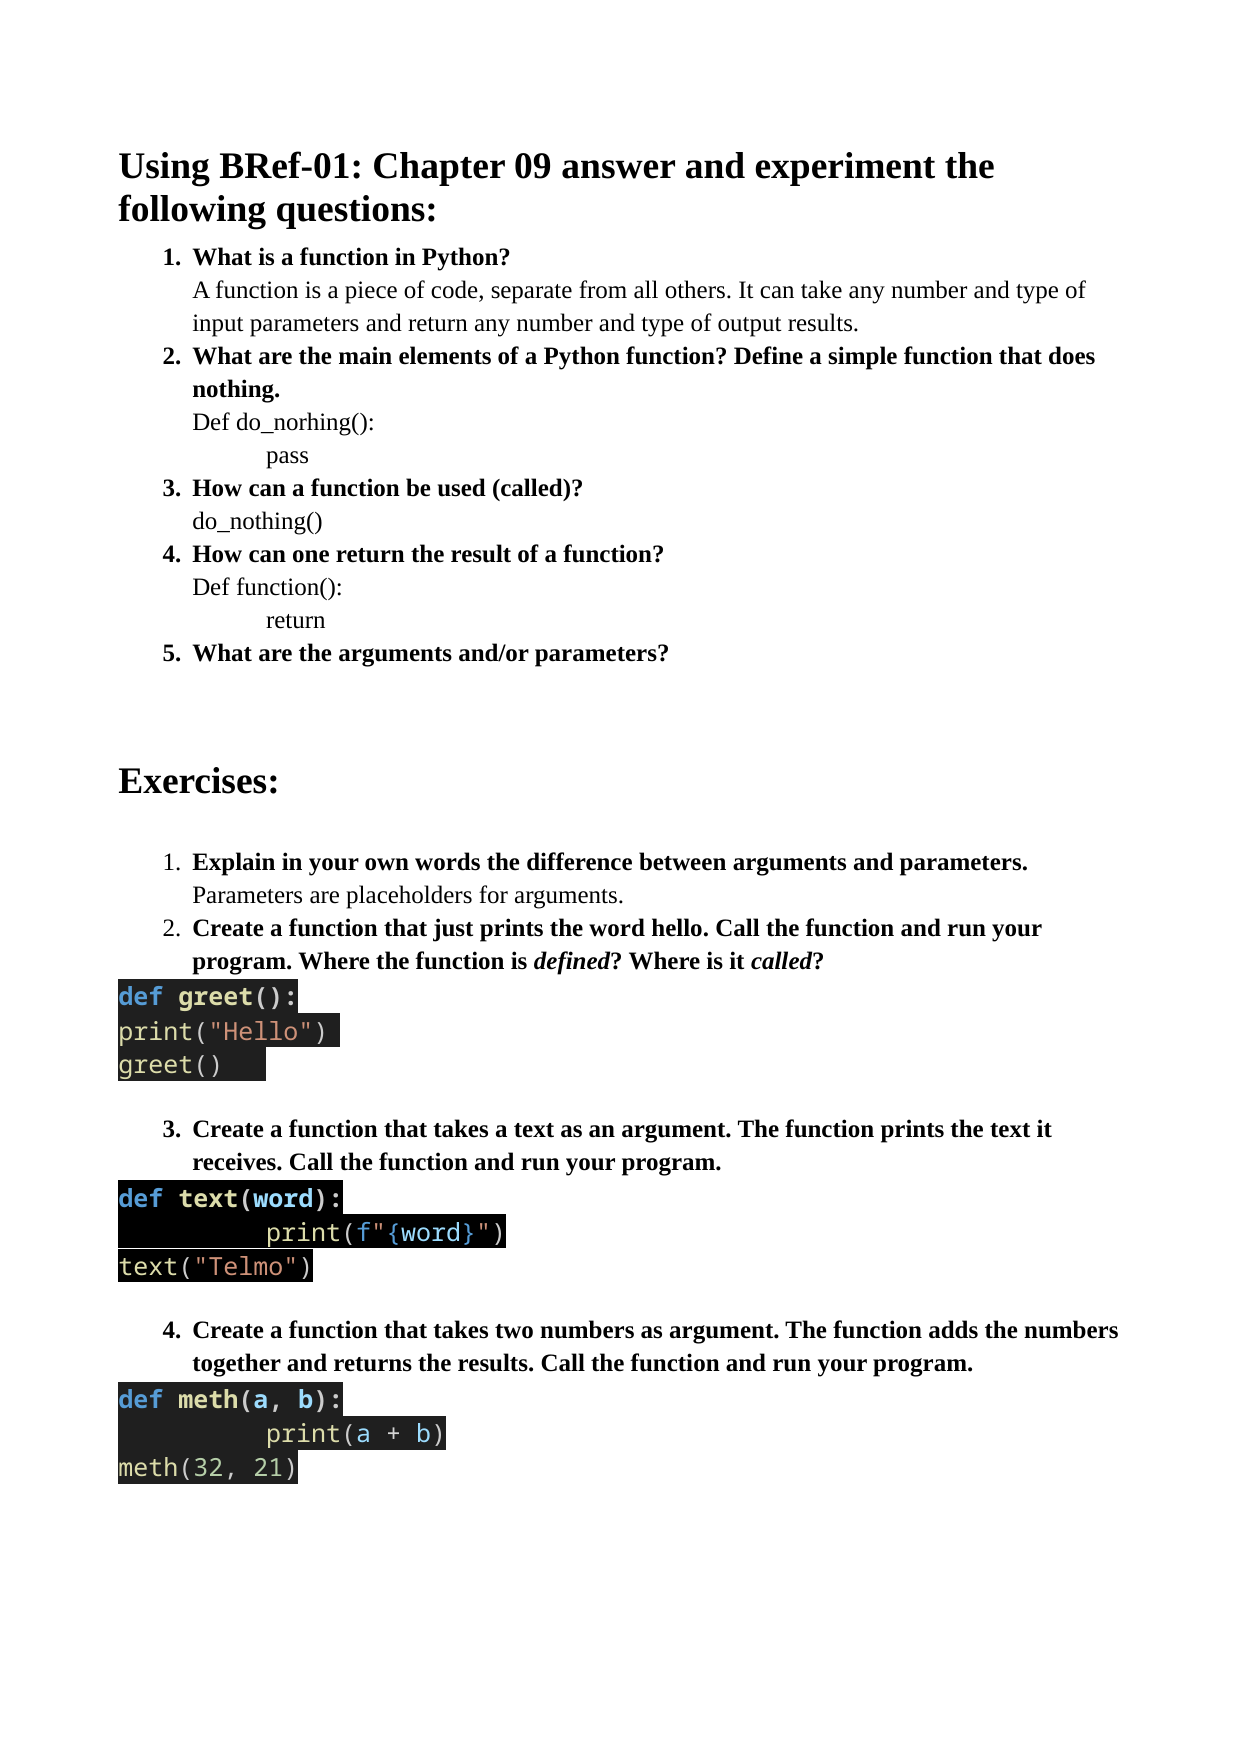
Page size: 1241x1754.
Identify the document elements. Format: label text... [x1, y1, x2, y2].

list Create a function that takes a text as an argument. The function prints the text it receives. Call the function and run your program. [162, 1114, 1122, 1176]
list Def do_norhing(): [162, 407, 1122, 436]
list Create a function that just prints the word hello. Call the function and run your program. Where the function is defined? Where is it called? [162, 913, 1122, 975]
list What is a function in Python? [162, 242, 1122, 271]
list Create a function that takes two numbers as argument. The function adds the numbers together and returns the results. Call the function and run your program. [162, 1316, 1122, 1377]
text print(f"{word}") [118, 1214, 1122, 1248]
list How can a function be used (called)? [162, 473, 1122, 502]
list Def function(): [162, 572, 1122, 601]
list What are the main elements of a Python function? Define a simple function that does nothing. [162, 341, 1122, 403]
subtitle Exercises: [118, 758, 1122, 801]
list Explain in your own words the difference between arguments and parameters. [162, 847, 1122, 876]
list do_nothing() [162, 506, 1122, 535]
list A function is a piece of code, separate from all others. It can take any number and type of input parameters and return any number and type of output results. [162, 275, 1122, 337]
text def meth(a, b): [118, 1382, 1122, 1416]
list return [236, 605, 1122, 634]
text def greet(): [118, 979, 1122, 1013]
text print("Hello") [118, 1013, 1122, 1047]
list Parameters are placeholders for arguments. [162, 880, 1122, 909]
text print(a + b) [118, 1416, 1122, 1450]
text text("Telmo") [118, 1248, 1122, 1282]
list pass [236, 440, 1122, 469]
list How can one return the result of a function? [162, 539, 1122, 568]
list What are the arguments and/or parameters? [162, 638, 1122, 667]
text meth(32, 21) [118, 1450, 1122, 1484]
text def text(word): [118, 1180, 1122, 1214]
subtitle Using BRef-01: Chapter 09 answer and experiment the following questions: [118, 143, 1122, 229]
text greet() [118, 1047, 1122, 1081]
